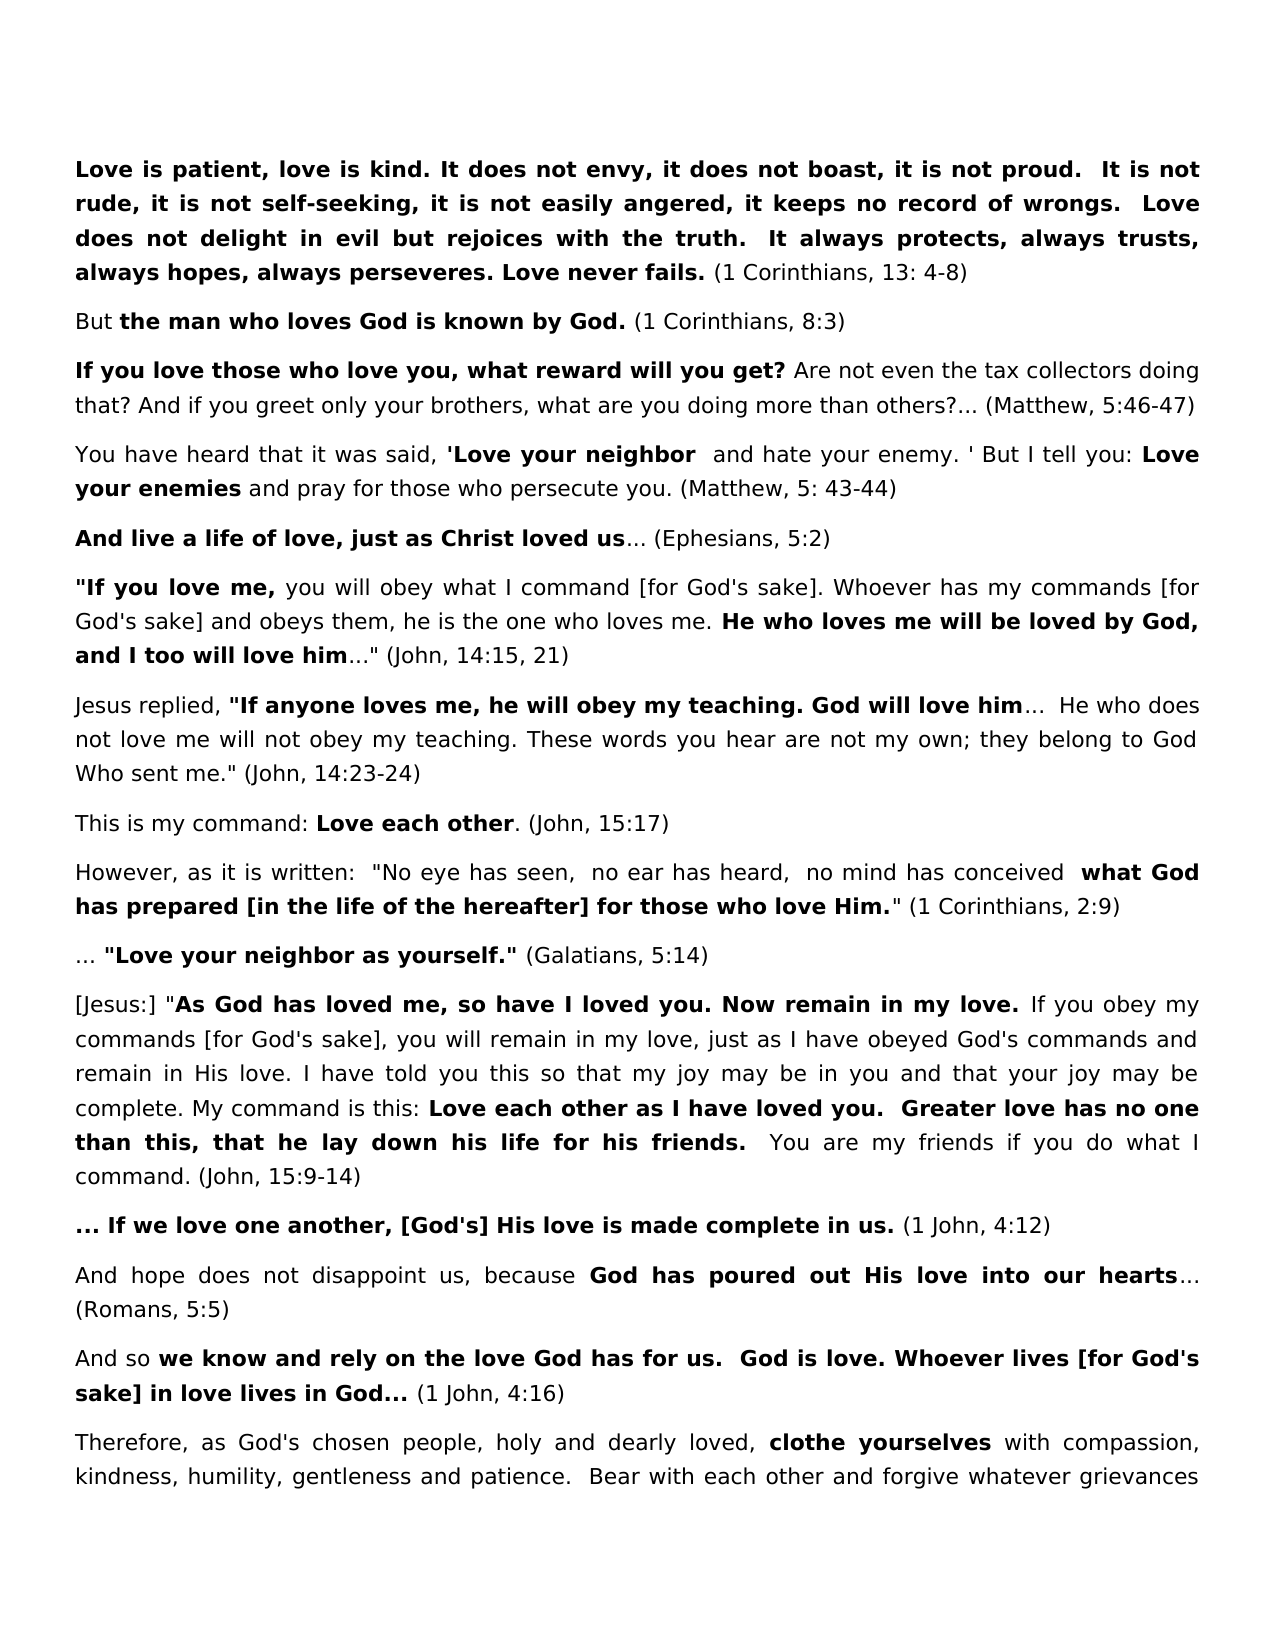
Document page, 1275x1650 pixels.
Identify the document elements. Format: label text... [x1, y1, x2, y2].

text This is my command: Love each other. (John, 15:17) [75, 803, 1200, 838]
text However, as it is written: "No eye has seen, no ear has heard, no mind has conceived what God has prepared [in the life of the hereafter] for those who love Him." (1 Corinthians, 2:9) [75, 853, 1200, 921]
text Love is patient, love is kind. It does not envy, it does not boast, it is not proud. It is not rude, it is not self-seeking, it is not easily angered, it keeps no record of wrongs. Love does not delight in evil but rejoices with the truth. It always protects, always trusts, always hopes, always perseveres. Love never fails. (1 Corinthians, 13: 4-8) [75, 150, 1200, 287]
text Jesus replied, "If anyone loves me, he will obey my teaching. God will love him... He who does not love me will not obey my teaching. These words you hear are not my own; they belong to God Who sent me." (John, 14:23-24) [75, 686, 1200, 789]
text ... "Love your neighbor as yourself." (Galatians, 5:14) [75, 936, 1200, 971]
text And live a life of love, just as Christ loved us... (Ephesians, 5:2) [75, 518, 1200, 553]
text Therefore, as God's chosen people, holy and dearly loved, clothe yourselves with compassion, kindness, humility, gentleness and patience. Bear with each other and forgive whatever grievances [75, 1423, 1200, 1491]
text But the man who loves God is known by God. (1 Corinthians, 8:3) [75, 302, 1200, 337]
text And hope does not disappoint us, because God has poured out His love into our hearts... (Romans, 5:5) [75, 1256, 1200, 1324]
text [Jesus:] "As God has loved me, so have I loved you. Now remain in my love. If you obey my commands [for God's sake], you will remain in my love, just as I have obeyed God's commands and remain in His love. I have told you this so that my joy may be in you and that your joy may be complete. My command is this: Love each other as I have loved you. Greater love has no one than this, that he lay down his life for his friends. You are my friends if you do what I command. (John, 15:9-14) [75, 985, 1200, 1192]
text "If you love me, you will obey what I command [for God's sake]. Whoever has my commands [for God's sake] and obeys them, he is the one who loves me. He who loves me will be loved by God, and I too will love him..." (John, 14:15, 21) [75, 568, 1200, 671]
text ... If we love one another, [God's] His love is made complete in us. (1 John, 4:12) [75, 1206, 1200, 1241]
text And so we know and rely on the love God has for us. God is love. Whoever lives [for God's sake] in love lives in God... (1 John, 4:16) [75, 1339, 1200, 1408]
text You have heard that it was said, 'Love your neighbor and hate your enemy. ' But I tell you: Love your enemies and pray for those who persecute you. (Matthew, 5: 43-44) [75, 435, 1200, 504]
text If you love those who love you, what reward will you get? Are not even the tax collectors doing that? And if you greet only your brothers, what are you doing more than others?... (Matthew, 5:46-47) [75, 351, 1200, 420]
